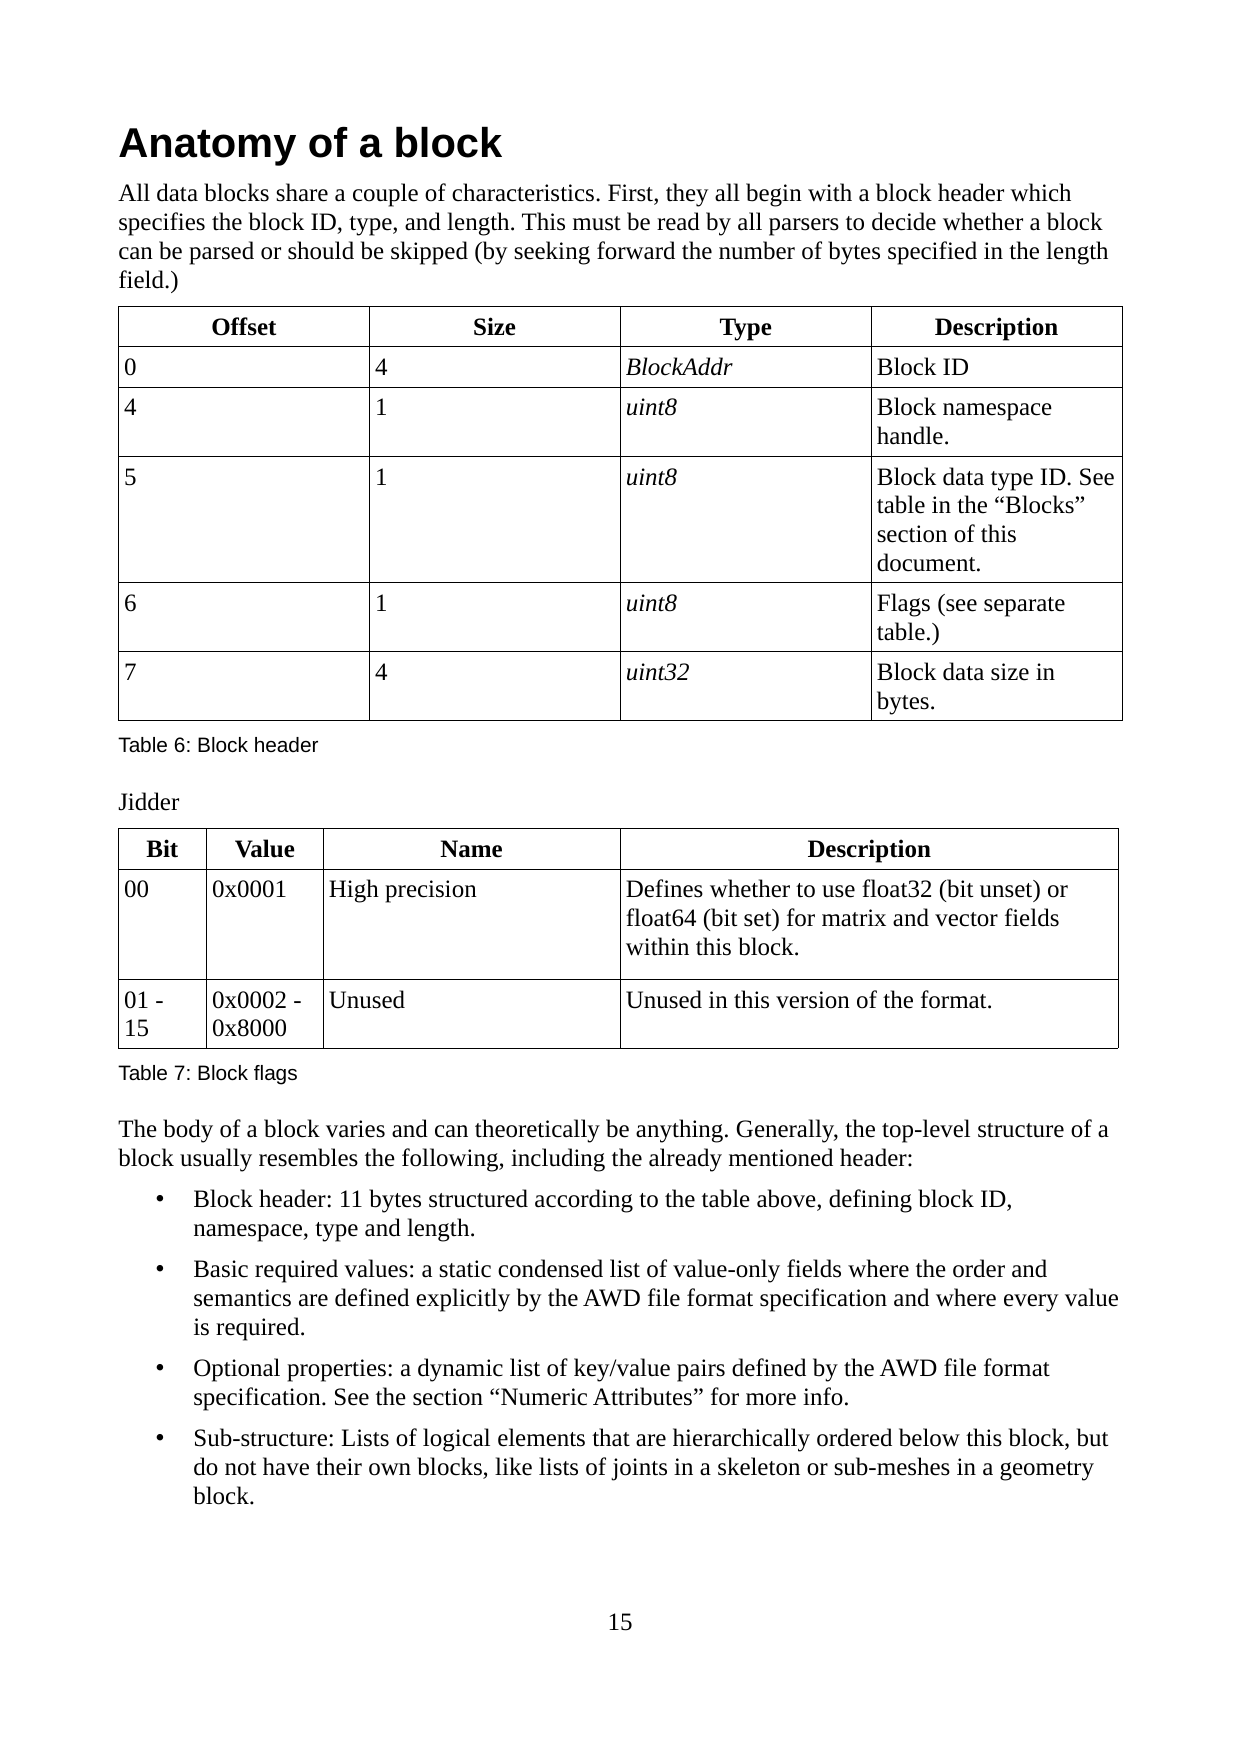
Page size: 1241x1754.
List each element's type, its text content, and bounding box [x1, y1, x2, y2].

table_cell 0x0002 - 0x8000 [207, 980, 323, 1048]
text The body of a block varies and can theoretically be anything. Generally, the top-level structure of a block usually resembles the following, including the already mentioned header: [118, 1114, 1122, 1172]
table_cell Flags (see separate table.) [872, 583, 1122, 651]
table_cell Block data type ID. See table in the “Blocks” section of this document. [872, 457, 1122, 582]
table_cell 00 [119, 870, 206, 979]
table_header Value [207, 829, 323, 868]
table_cell Unused in this version of the format. [621, 980, 1118, 1048]
table_header Type [621, 307, 871, 346]
table_cell 4 [370, 652, 620, 720]
table_cell 4 [370, 347, 620, 387]
table_cell uint8 [621, 388, 871, 456]
table_cell 6 [119, 583, 369, 651]
table_cell 5 [119, 457, 369, 582]
text All data blocks share a couple of characteristics. First, they all begin with a block header which specifies the block ID, type, and length. This must be read by all parsers to decide whether a block can be parsed or should be skipped (by seeking forward the number of bytes specified in the length field.) [118, 178, 1122, 293]
table_cell 4 [119, 388, 369, 456]
table_cell Block data size in bytes. [872, 652, 1122, 720]
list Sub-structure: Lists of logical elements that are hierarchically ordered below this block, but do not have their own blocks, like lists of joints in a skeleton or sub-meshes in a geometry block. [156, 1423, 1122, 1509]
table_header Name [324, 829, 620, 868]
list Basic required values: a static condensed list of value-only fields where the order and semantics are defined explicitly by the AWD file format specification and where every value is required. [156, 1254, 1122, 1341]
table_header Bit [119, 829, 206, 868]
table_header Description [872, 307, 1122, 346]
table_cell 1 [370, 583, 620, 651]
text Table 6: Block header [118, 733, 1122, 757]
table_cell Unused [324, 980, 620, 1048]
table_cell Defines whether to use float32 (bit unset) or float64 (bit set) for matrix and vector fields within this block. [621, 870, 1118, 979]
table_cell uint8 [621, 583, 871, 651]
text Jidder [118, 787, 1122, 816]
table_cell 7 [119, 652, 369, 720]
table_cell 0x0001 [207, 870, 323, 979]
table_cell 1 [370, 457, 620, 582]
table_cell High precision [324, 870, 620, 979]
table_cell Block namespace handle. [872, 388, 1122, 456]
text Table 7: Block flags [118, 1060, 1122, 1084]
table_cell BlockAddr [621, 347, 871, 387]
table_cell 1 [370, 388, 620, 456]
table_cell Block ID [872, 347, 1122, 387]
table_cell uint8 [621, 457, 871, 582]
table_header Size [370, 307, 620, 346]
table_cell 01 - 15 [119, 980, 206, 1048]
table_cell 0 [119, 347, 369, 387]
subtitle Anatomy of a block [118, 118, 1122, 166]
table_header Description [621, 829, 1118, 868]
table_header Offset [119, 307, 369, 346]
list Optional properties: a dynamic list of key/value pairs defined by the AWD file format specification. See the section “Numeric Attributes” for more info. [156, 1353, 1122, 1411]
list Block header: 11 bytes structured according to the table above, defining block ID, namespace, type and length. [156, 1184, 1122, 1242]
table_cell uint32 [621, 652, 871, 720]
